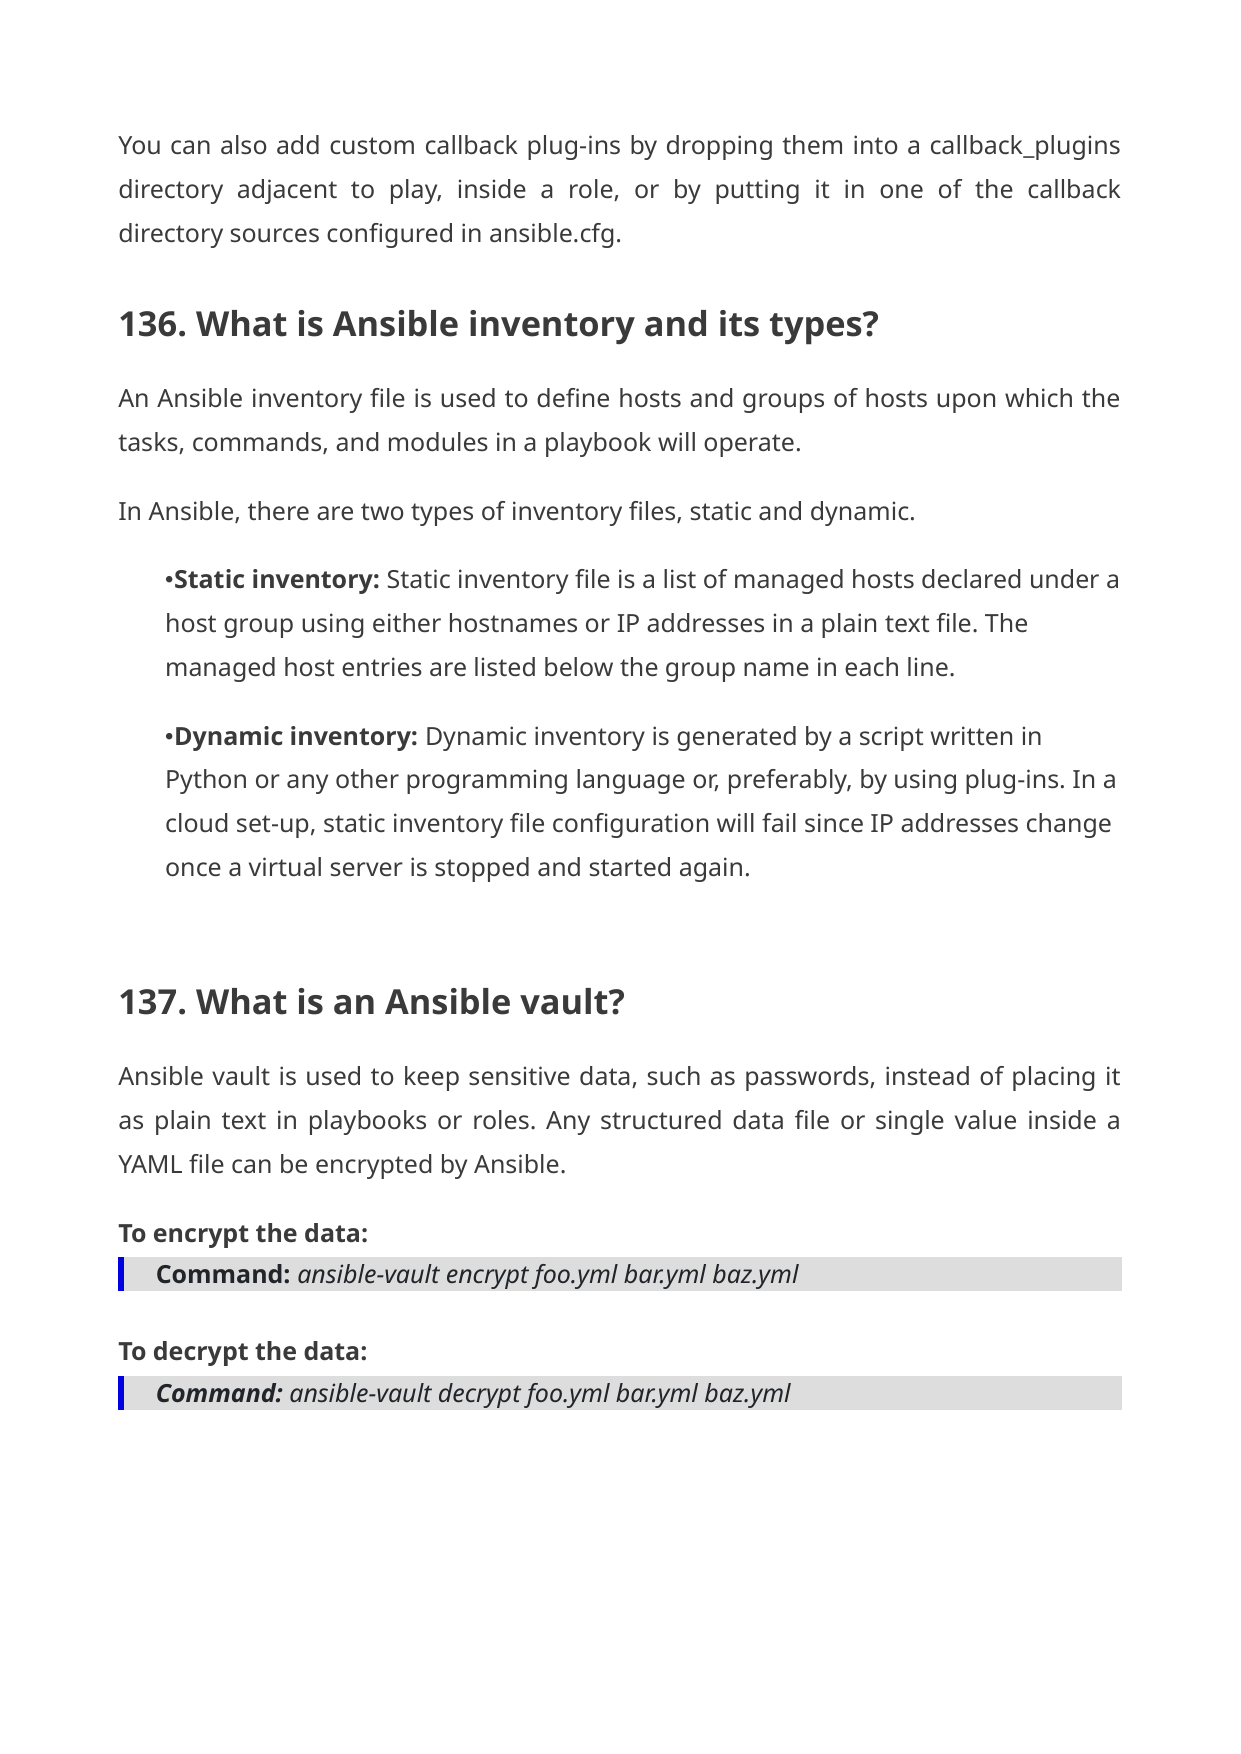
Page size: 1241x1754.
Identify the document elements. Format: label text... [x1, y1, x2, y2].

list Dynamic inventory: Dynamic inventory is generated by a script written in Python or any other programming language or, preferably, by using plug-ins. In a cloud set-up, static inventory file configuration will fail since IP addresses change once a virtual server is stopped and started again. [165, 709, 1122, 884]
list Static inventory: Static inventory file is a list of managed hosts declared under a host group using either hostnames or IP addresses in a plain text file. The managed host entries are listed below the group name in each line. [165, 552, 1122, 684]
text You can also add custom callback plug-ins by dropping them into a callback_plugins directory adjacent to play, inside a role, or by putting it in one of the callback directory sources configured in ansible.cfg. [118, 118, 1122, 249]
subtitle 136. What is Ansible inventory and its types? [118, 296, 1122, 346]
text Command: ansible-vault decrypt foo.yml bar.yml baz.yml [124, 1376, 1122, 1410]
text To decrypt the data: [118, 1324, 1122, 1368]
text Command: ansible-vault encrypt foo.yml bar.yml baz.yml [124, 1257, 1122, 1291]
text Ansible vault is used to keep sensitive data, such as passwords, instead of placing it as plain text in playbooks or roles. Any structured data file or single value inside a YAML file can be encrypted by Ansible. [118, 1049, 1122, 1181]
subtitle 137. What is an Ansible vault? [118, 977, 1122, 1024]
text To encrypt the data: [118, 1206, 1122, 1249]
text An Ansible inventory file is used to define hosts and groups of hosts upon which the tasks, commands, and modules in a playbook will operate. [118, 371, 1122, 459]
text In Ansible, there are two types of inventory files, static and dynamic. [118, 484, 1122, 527]
